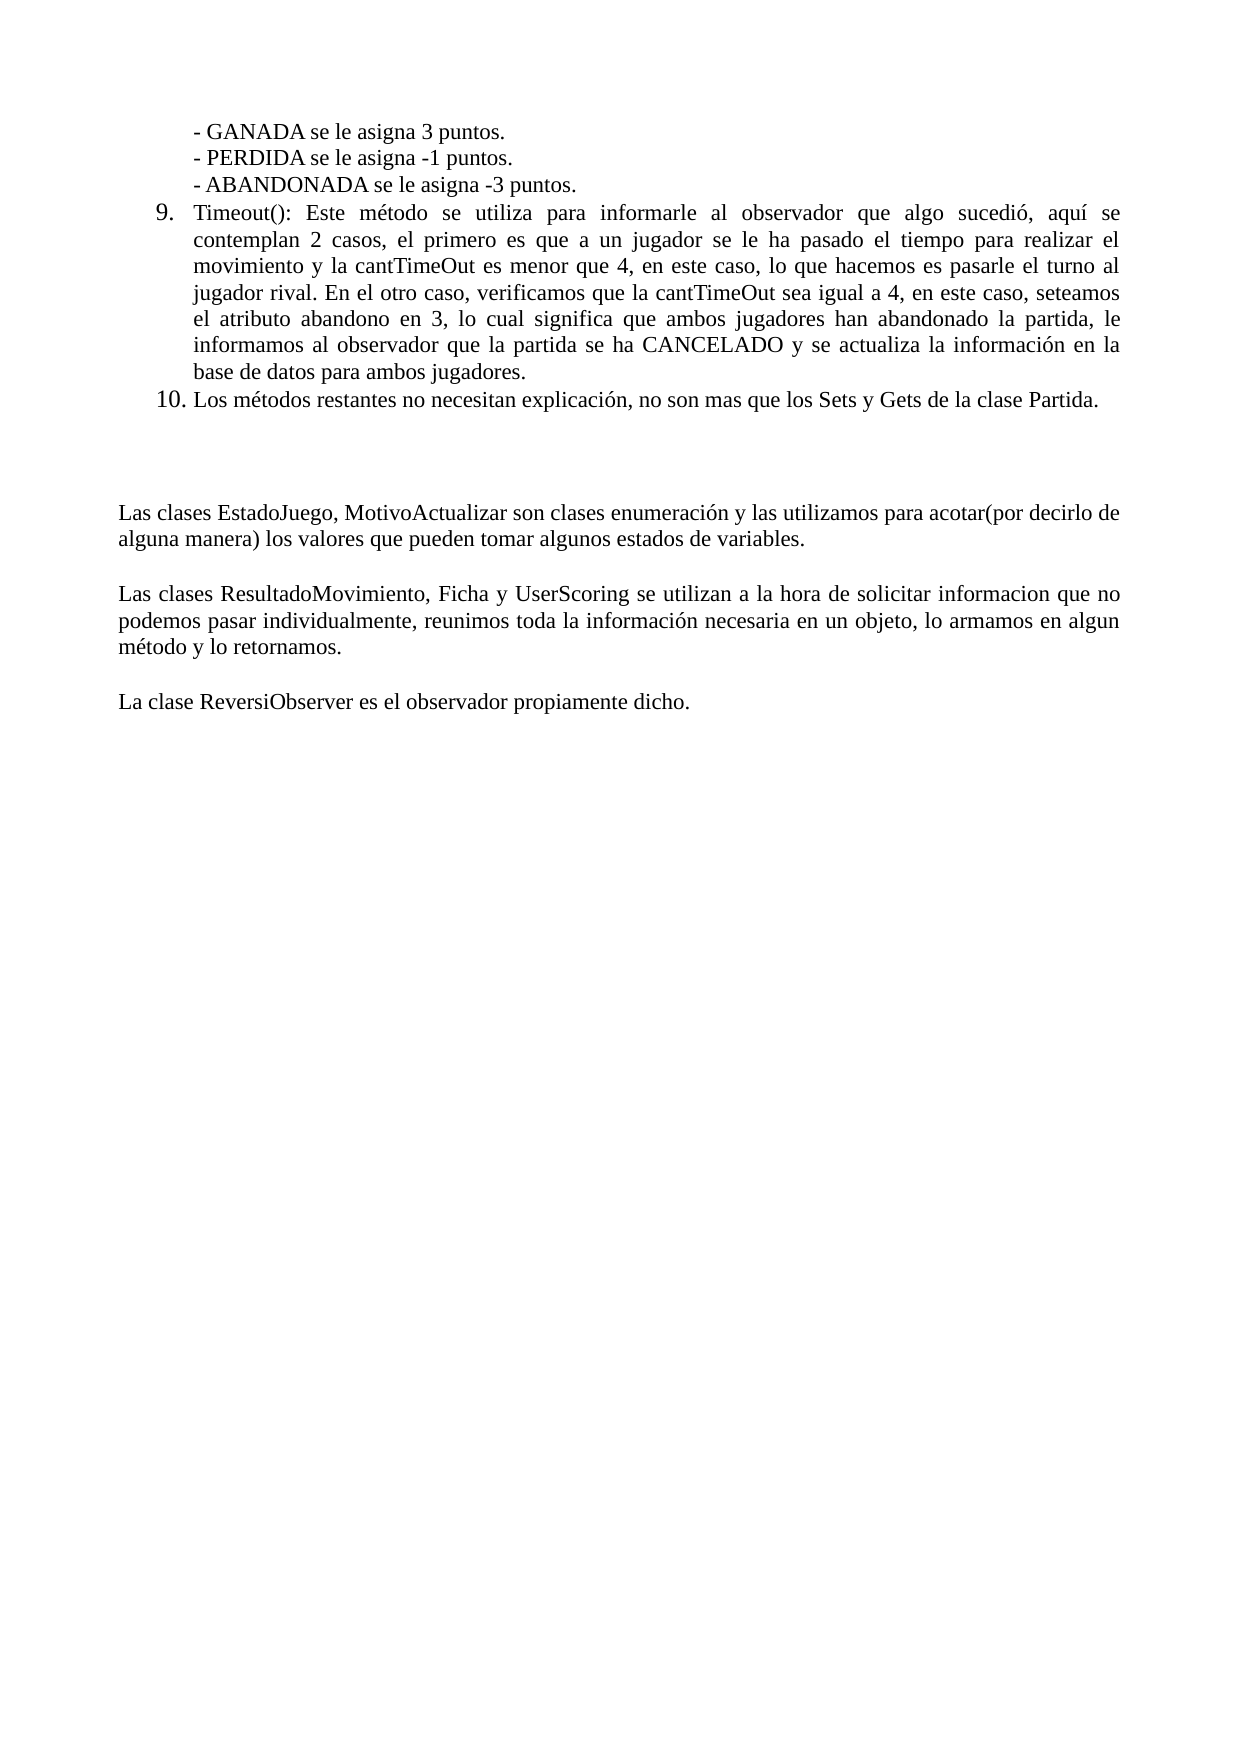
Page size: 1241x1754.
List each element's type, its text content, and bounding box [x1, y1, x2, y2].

text Las clases ResultadoMovimiento, Ficha y UserScoring se utilizan a la hora de solicitar informacion que no podemos pasar individualmente, reunimos toda la información necesaria en un objeto, lo armamos en algun método y lo retornamos. [118, 581, 1122, 659]
list Timeout(): Este método se utiliza para informarle al observador que algo sucedió, aquí se contemplan 2 casos, el primero es que a un jugador se le ha pasado el tiempo para realizar el movimiento y la cantTimeOut es menor que 4, en este caso, lo que hacemos es pasarle el turno al jugador rival. En el otro caso, verificamos que la cantTimeOut sea igual a 4, en este caso, seteamos el atributo abandono en 3, lo cual significa que ambos jugadores han abandonado la partida, le informamos al observador que la partida se ha CANCELADO y se actualiza la información en la base de datos para ambos jugadores. [156, 197, 1122, 384]
list - PERDIDA se le asigna -1 puntos. [156, 144, 1122, 171]
list - ABANDONADA se le asigna -3 puntos. [156, 171, 1122, 197]
list - GANADA se le asigna 3 puntos. [156, 118, 1122, 144]
text Las clases EstadoJuego, MotivoActualizar son clases enumeración y las utilizamos para acotar(por decirlo de alguna manera) los valores que pueden tomar algunos estados de variables. [118, 499, 1122, 552]
list Los métodos restantes no necesitan explicación, no son mas que los Sets y Gets de la clase Partida. [156, 384, 1122, 413]
text La clase ReversiObserver es el observador propiamente dicho. [118, 688, 1122, 715]
